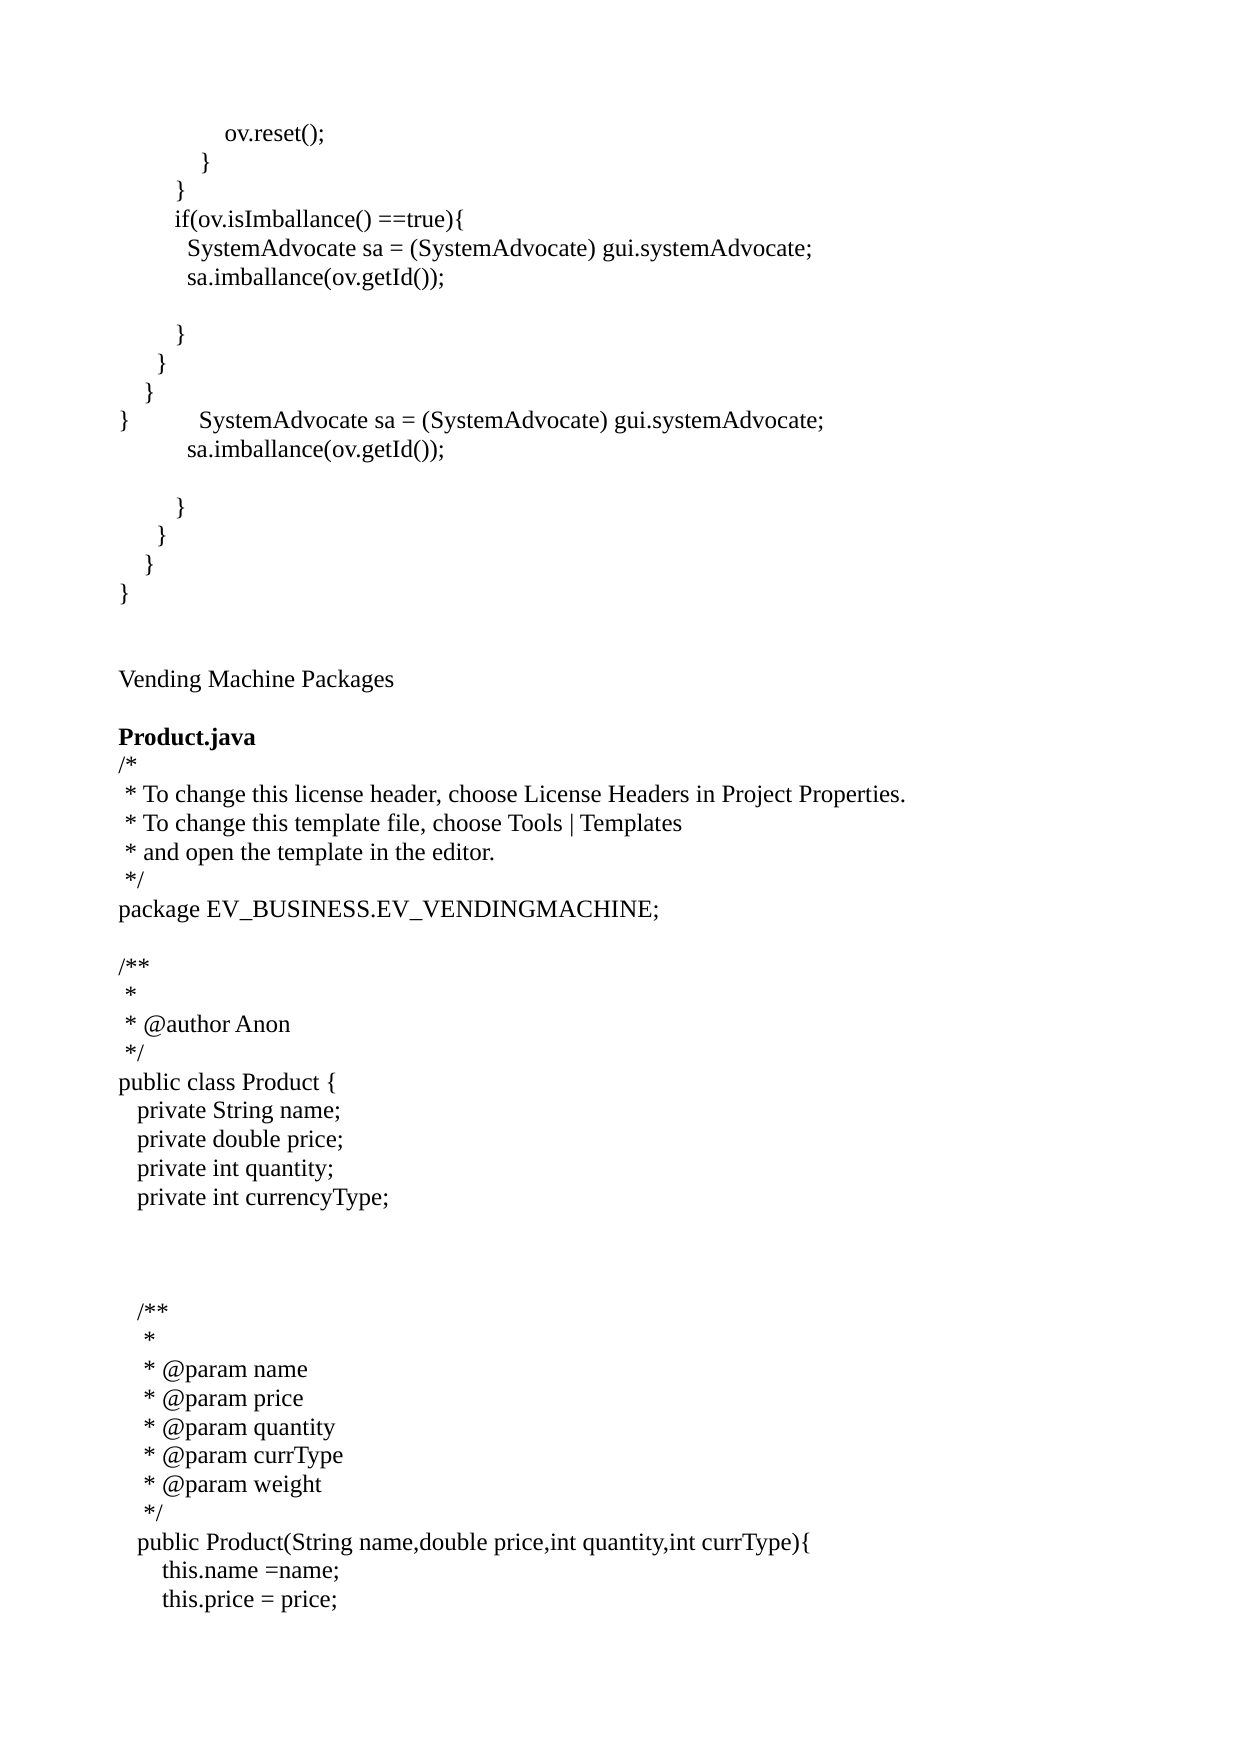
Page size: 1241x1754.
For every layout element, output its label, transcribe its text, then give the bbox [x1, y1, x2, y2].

text } [118, 176, 1122, 204]
text } [118, 348, 1122, 377]
text * and open the template in the editor. [118, 837, 1122, 866]
text public Product(String name,double price,int quantity,int currType){ [118, 1527, 1122, 1556]
text /** [118, 1297, 1122, 1326]
text */ [118, 866, 1122, 894]
text * To change this template file, choose Tools | Templates [118, 808, 1122, 837]
text * @param price [118, 1383, 1122, 1412]
text } [118, 549, 1122, 578]
text Product.java [118, 722, 1122, 751]
text * [118, 1326, 1122, 1354]
text */ [118, 1038, 1122, 1067]
text ov.reset(); [118, 118, 1122, 147]
text public class Product { [118, 1067, 1122, 1096]
text } [118, 147, 1122, 176]
text this.name =name; [118, 1556, 1122, 1584]
text } [118, 377, 1122, 406]
text * @param currType [118, 1441, 1122, 1469]
text /* [118, 751, 1122, 779]
text } [118, 521, 1122, 549]
text SystemAdvocate sa = (SystemAdvocate) gui.systemAdvocate; [118, 233, 1122, 262]
text private String name; [118, 1096, 1122, 1124]
text sa.imballance(ov.getId()); [118, 262, 1122, 291]
text package EV_BUSINESS.EV_VENDINGMACHINE; [118, 894, 1122, 923]
text private int currencyType; [118, 1182, 1122, 1211]
text } [118, 319, 1122, 348]
text /** [118, 952, 1122, 981]
text * To change this license header, choose License Headers in Project Properties. [118, 779, 1122, 808]
text * @param quantity [118, 1412, 1122, 1441]
text sa.imballance(ov.getId()); [118, 434, 1122, 463]
text Vending Machine Packages [118, 664, 1122, 693]
text * [118, 981, 1122, 1009]
text } [118, 492, 1122, 521]
text this.price = price; [118, 1584, 1122, 1613]
text * @param weight [118, 1469, 1122, 1498]
text * @param name [118, 1354, 1122, 1383]
text private int quantity; [118, 1153, 1122, 1182]
text } [118, 578, 1122, 607]
text } SystemAdvocate sa = (SystemAdvocate) gui.systemAdvocate; [118, 406, 1122, 434]
text private double price; [118, 1124, 1122, 1153]
text */ [118, 1498, 1122, 1527]
text if(ov.isImballance() ==true){ [118, 204, 1122, 233]
text * @author Anon [118, 1009, 1122, 1038]
